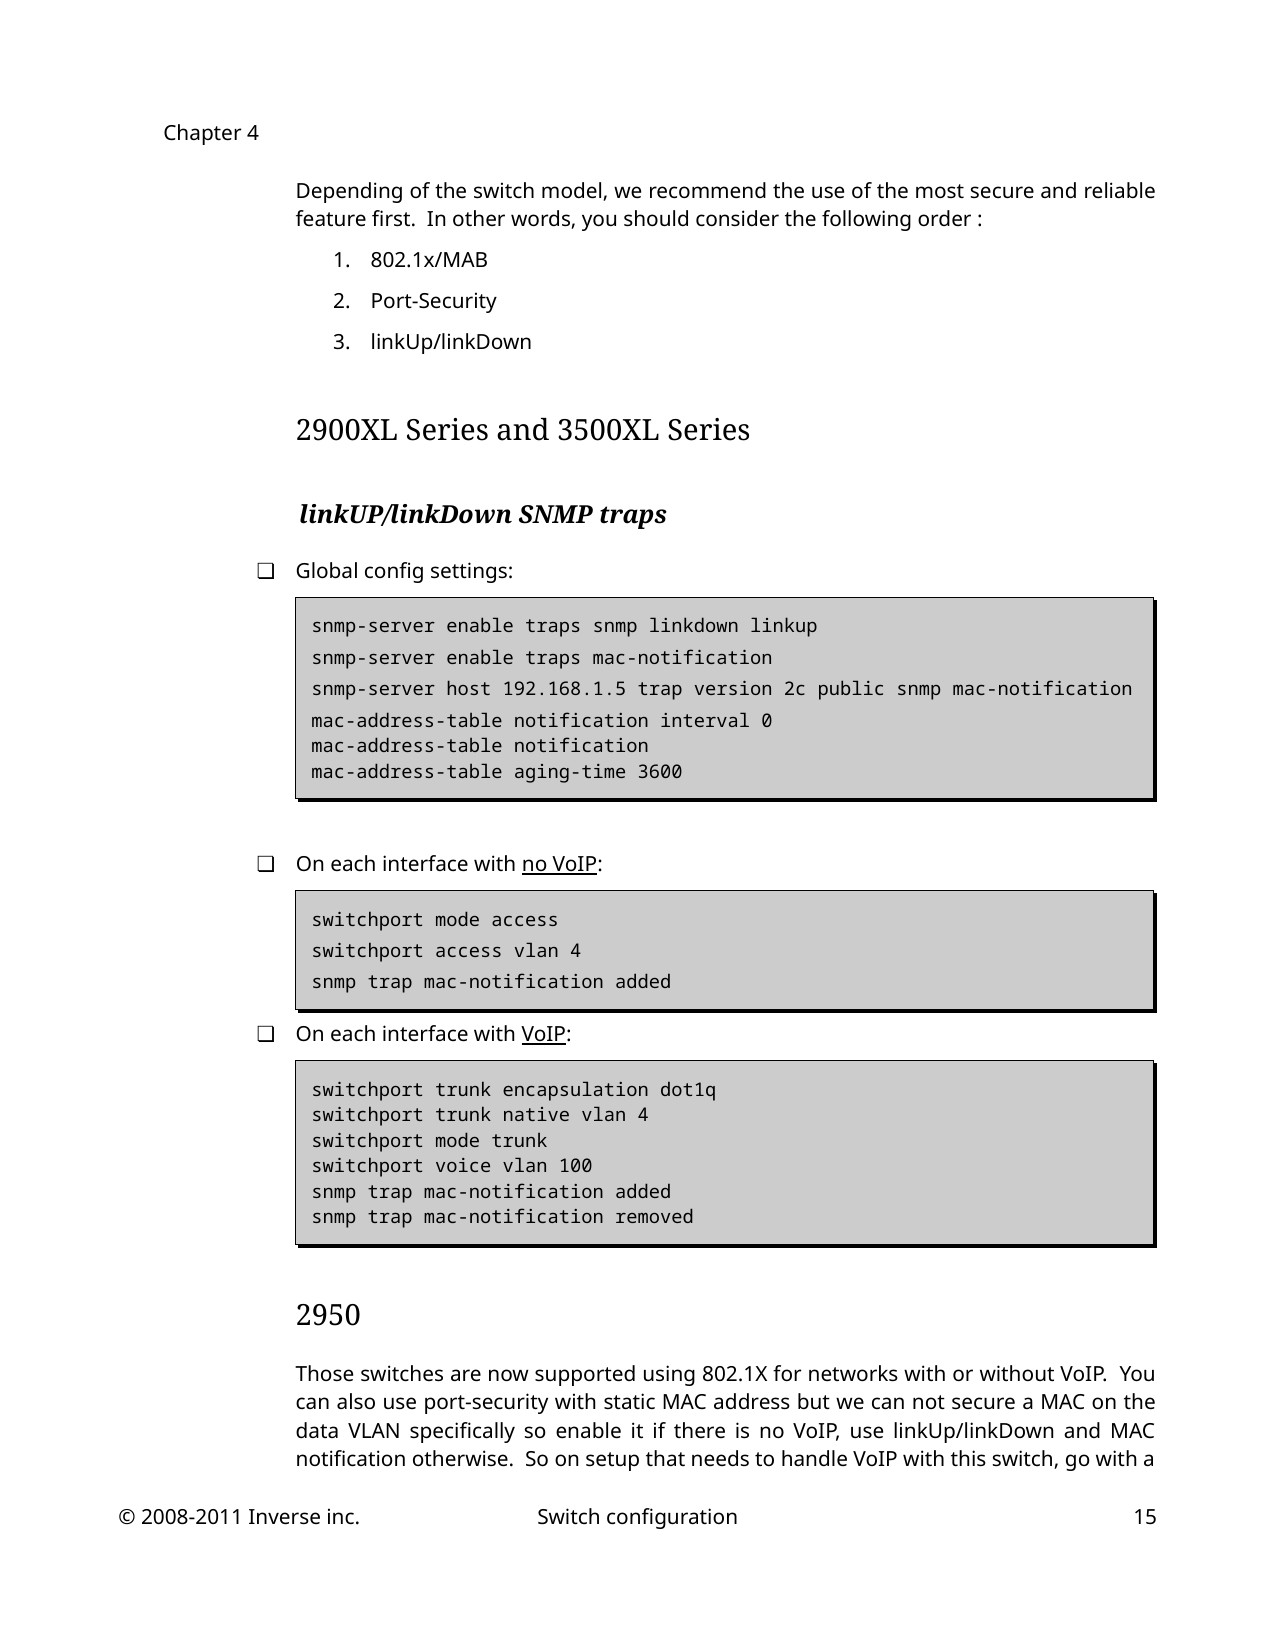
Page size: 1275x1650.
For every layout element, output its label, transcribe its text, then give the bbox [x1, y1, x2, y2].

text switchport mode access [296, 891, 1153, 922]
text snmp-server host 192.168.1.5 trap version 2c public snmp mac-notification [296, 660, 1153, 691]
subtitle 2950 [295, 1294, 1157, 1334]
list ❏ On each interface with no VoIP: [256, 849, 1157, 878]
text Those switches are now supported using 802.1X for networks with or without VoIP. You can also use port-security with static MAC address but we can not secure a MAC on the data VLAN specifically so enable it if there is no VoIP, use linkUp/linkDown and MAC notification otherwise. So on setup that needs to handle VoIP with this switch, go with a [295, 1359, 1157, 1473]
list ❏ Global config settings: [256, 556, 1157, 584]
list ❏ On each interface with VoIP: [256, 1019, 1157, 1047]
text snmp-server enable traps snmp linkdown linkup [296, 598, 1153, 628]
text snmp trap mac-notification added [296, 953, 1153, 1009]
text mac-address-table notification interval 0 mac-address-table notification mac-address-table aging-time 3600 [296, 691, 1153, 798]
list 802.1x/MAB [333, 245, 1157, 274]
text switchport access vlan 4 [296, 922, 1153, 953]
subtitle linkUP/linkDown SNMP traps [262, 497, 1157, 531]
list linkUp/linkDown [333, 327, 1157, 356]
list Port-Security [333, 286, 1157, 315]
text switchport trunk encapsulation dot1q switchport trunk native vlan 4 switchport mode trunk switchport voice vlan 100 snmp trap mac-notification added snmp trap mac-notification removed [296, 1061, 1153, 1244]
text Depending of the switch model, we recommend the use of the most secure and reliable feature first. In other words, you should consider the following order : [295, 176, 1157, 233]
text snmp-server enable traps mac-notification [296, 628, 1153, 660]
subtitle 2900XL Series and 3500XL Series [295, 409, 1157, 449]
